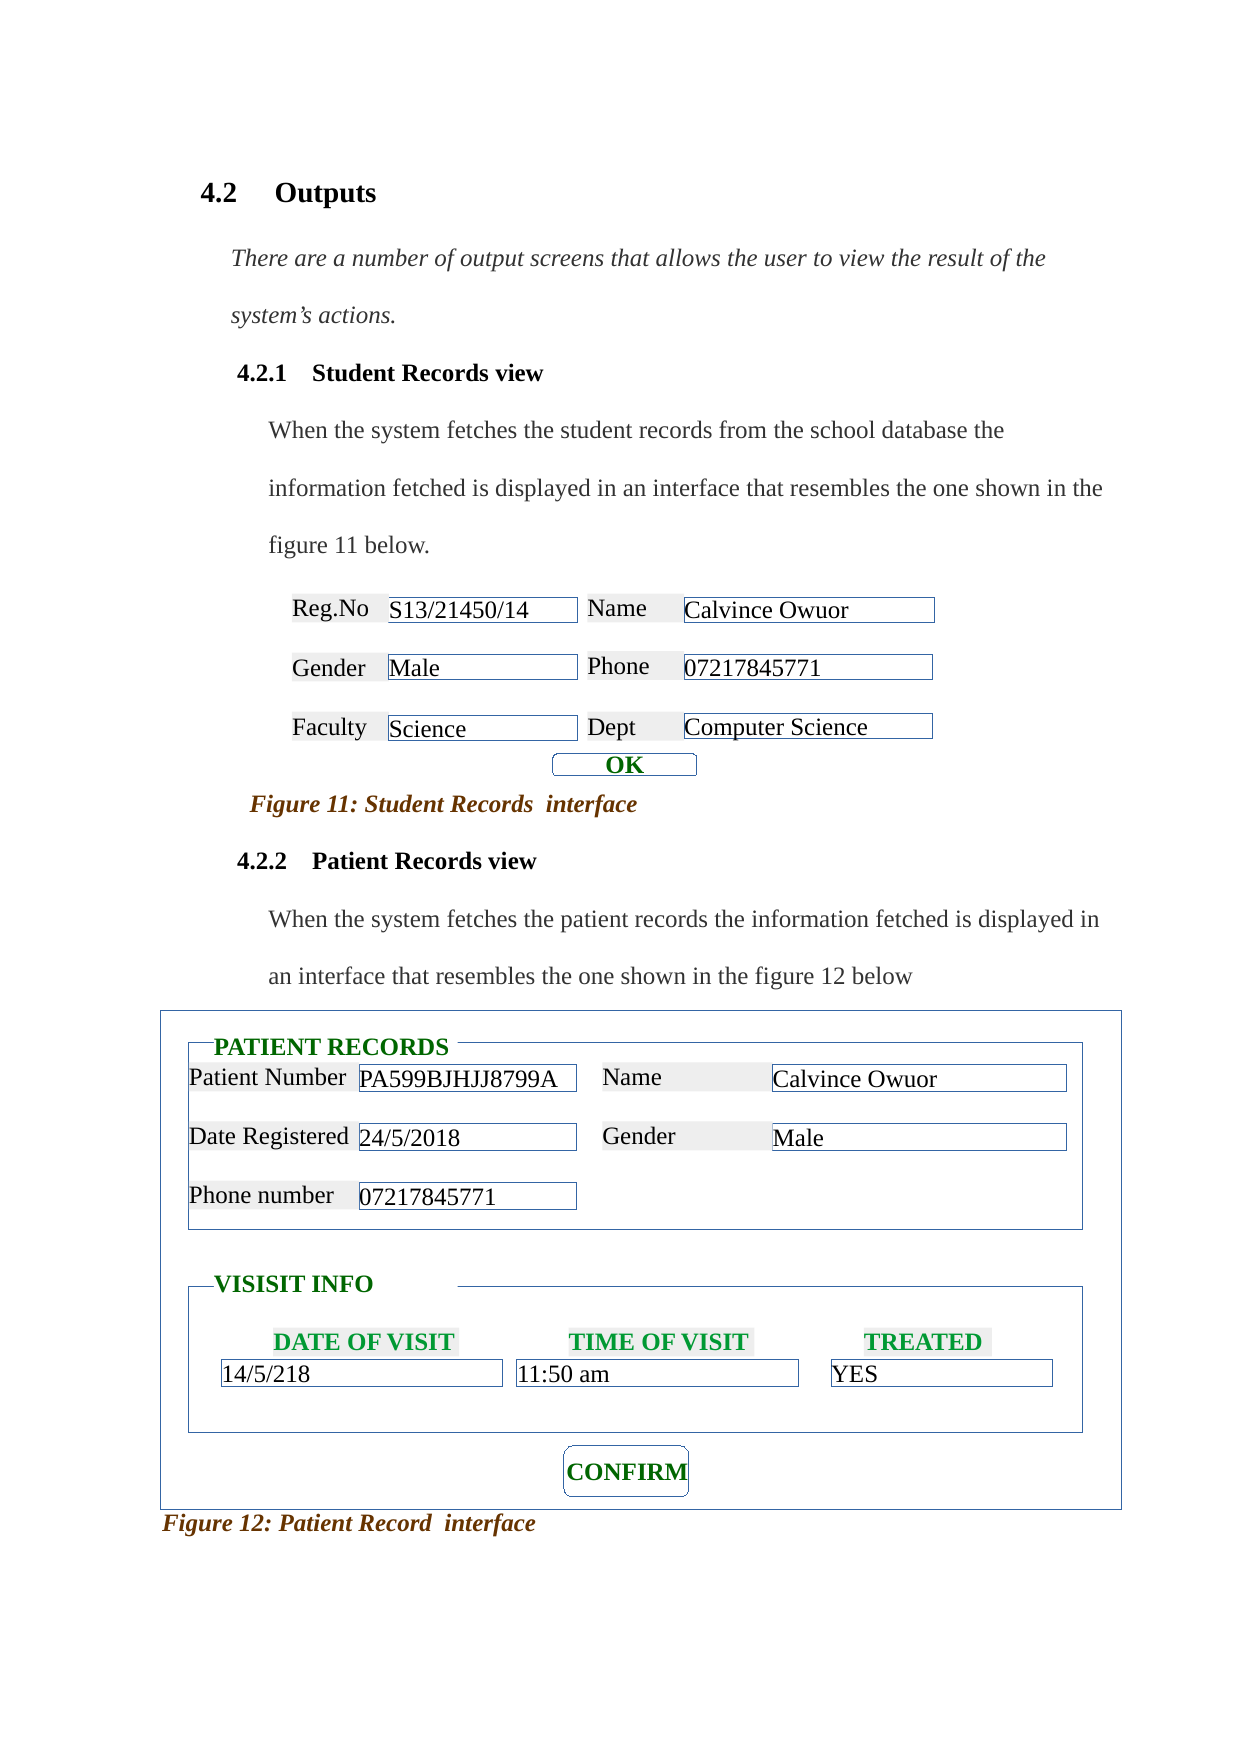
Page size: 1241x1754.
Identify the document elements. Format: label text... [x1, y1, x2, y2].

list Patient Records view [231, 846, 1122, 875]
list There are a number of output screens that allows the user to view the result of the system’s actions. [193, 243, 1122, 329]
list Student Records view [231, 358, 1122, 386]
list When the system fetches the student records from the school database the information fetched is displayed in an interface that resembles the one shown in the figure 11 below. [231, 415, 1122, 559]
text Figure 11: Student Records interface [118, 789, 1122, 818]
list When the system fetches the patient records the information fetched is displayed in an interface that resembles the one shown in the figure 12 below [231, 904, 1122, 990]
list Outputs [193, 176, 1122, 209]
text Figure 12: Patient Record interface [118, 1508, 1122, 1536]
